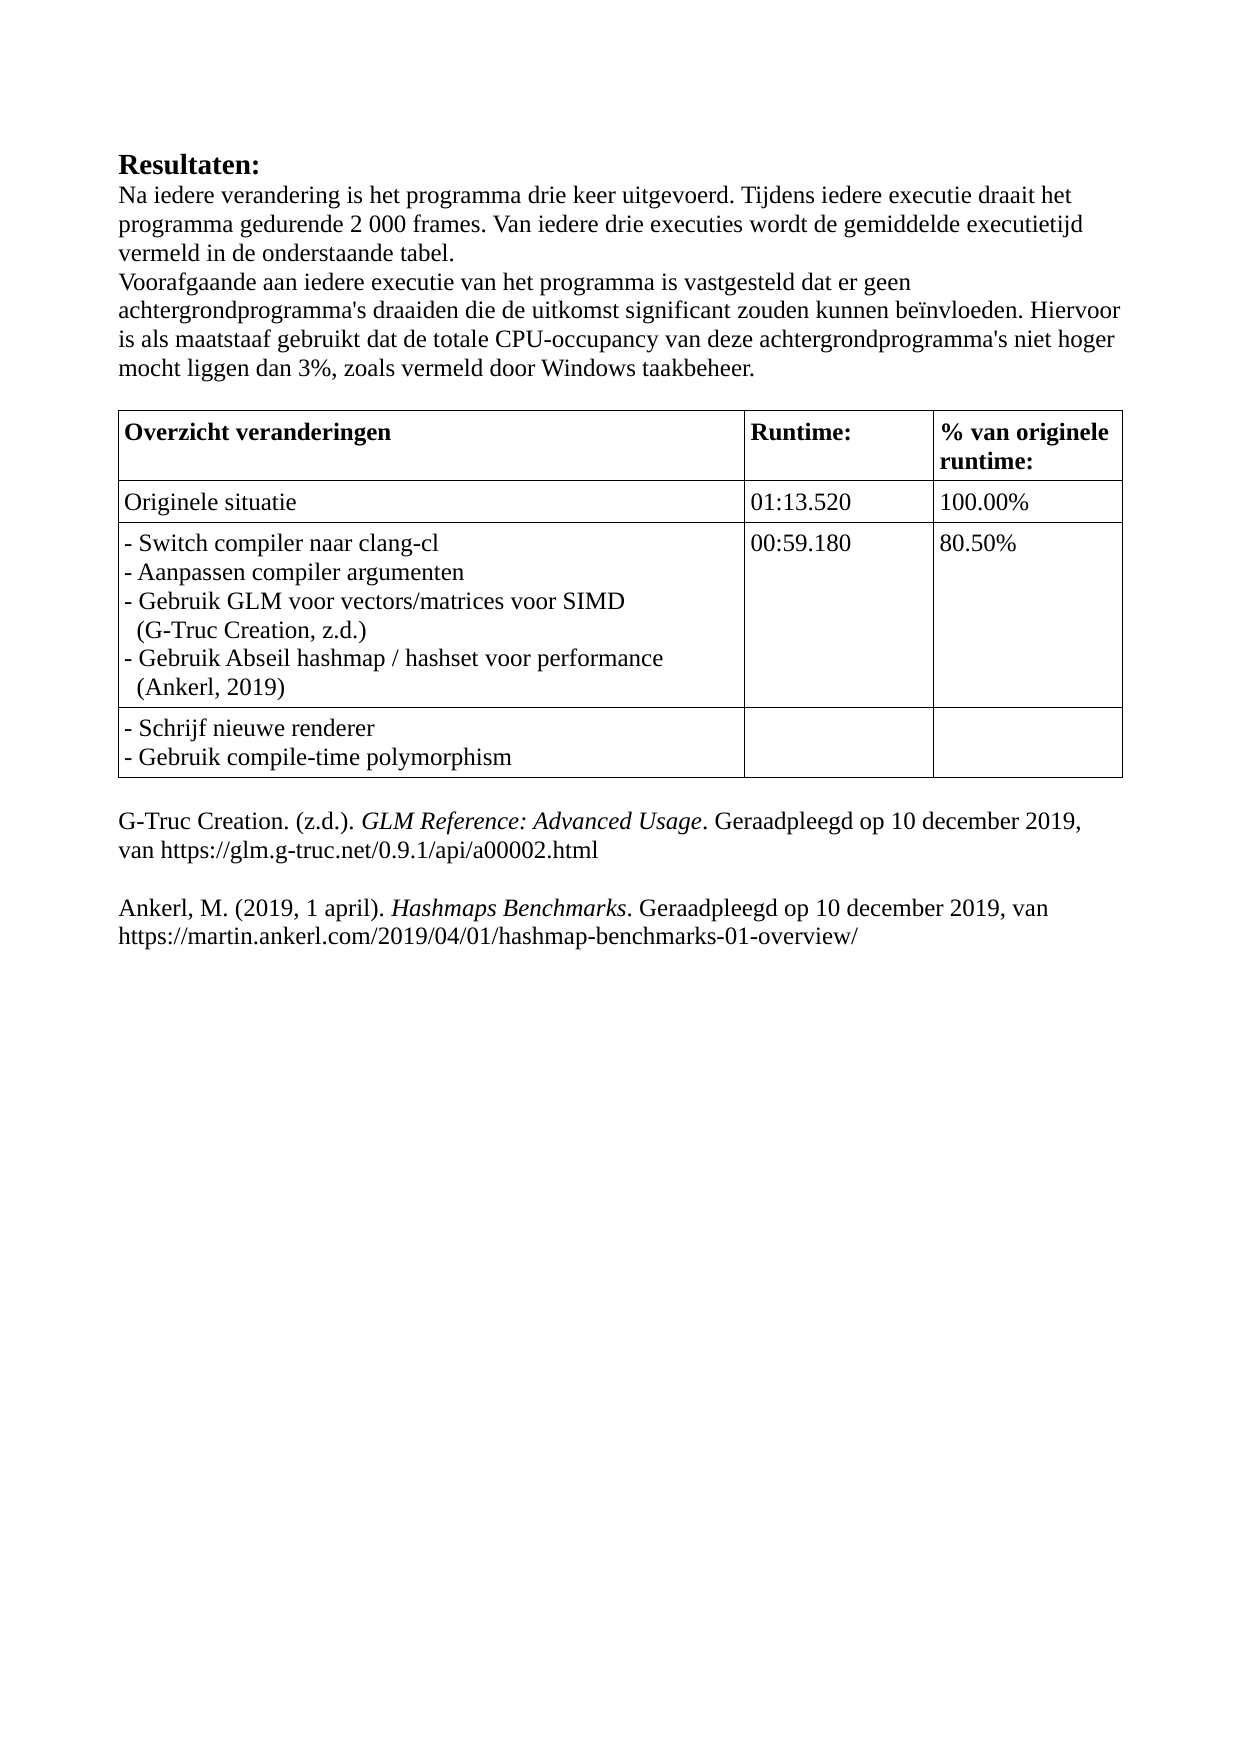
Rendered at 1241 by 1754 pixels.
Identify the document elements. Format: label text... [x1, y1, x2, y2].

table_cell 01:13.520 [745, 481, 933, 522]
table_cell [934, 708, 1122, 777]
text G-Truc Creation. (z.d.). GLM Reference: Advanced Usage. Geraadpleegd op 10 december 2019, van https://glm.g-truc.net/0.9.1/api/a00002.html [118, 806, 1122, 864]
table_cell Originele situatie [119, 481, 744, 522]
table_cell 100.00% [934, 481, 1122, 522]
table_header Runtime: [745, 411, 933, 480]
text Voorafgaande aan iedere executie van het programma is vastgesteld dat er geen achtergrondprogramma's draaiden die de uitkomst significant zouden kunnen beïnvloeden. Hiervoor is als maatstaaf gebruikt dat de totale CPU-occupancy van deze achtergrondprogramma's niet hoger mocht liggen dan 3%, zoals vermeld door Windows taakbeheer. [118, 267, 1122, 382]
text Resultaten: [118, 147, 1122, 180]
table_cell - Switch compiler naar clang-cl - Aanpassen compiler argumenten - Gebruik GLM voor vectors/matrices voor SIMD (G-Truc Creation, z.d.) - Gebruik Abseil hashmap / hashset voor performance (Ankerl, 2019) [119, 523, 744, 707]
table_cell [745, 708, 933, 777]
table_cell 00:59.180 [745, 523, 933, 707]
table_header Overzicht veranderingen [119, 411, 744, 480]
text Ankerl, M. (2019, 1 april). Hashmaps Benchmarks. Geraadpleegd op 10 december 2019, van https://martin.ankerl.com/2019/04/01/hashmap-benchmarks-01-overview/ [118, 893, 1122, 950]
table_header % van originele runtime: [934, 411, 1122, 480]
table_cell 80.50% [934, 523, 1122, 707]
text Na iedere verandering is het programma drie keer uitgevoerd. Tijdens iedere executie draait het programma gedurende 2 000 frames. Van iedere drie executies wordt de gemiddelde executietijd vermeld in de onderstaande tabel. [118, 180, 1122, 267]
table_cell - Schrijf nieuwe renderer - Gebruik compile-time polymorphism [119, 708, 744, 777]
